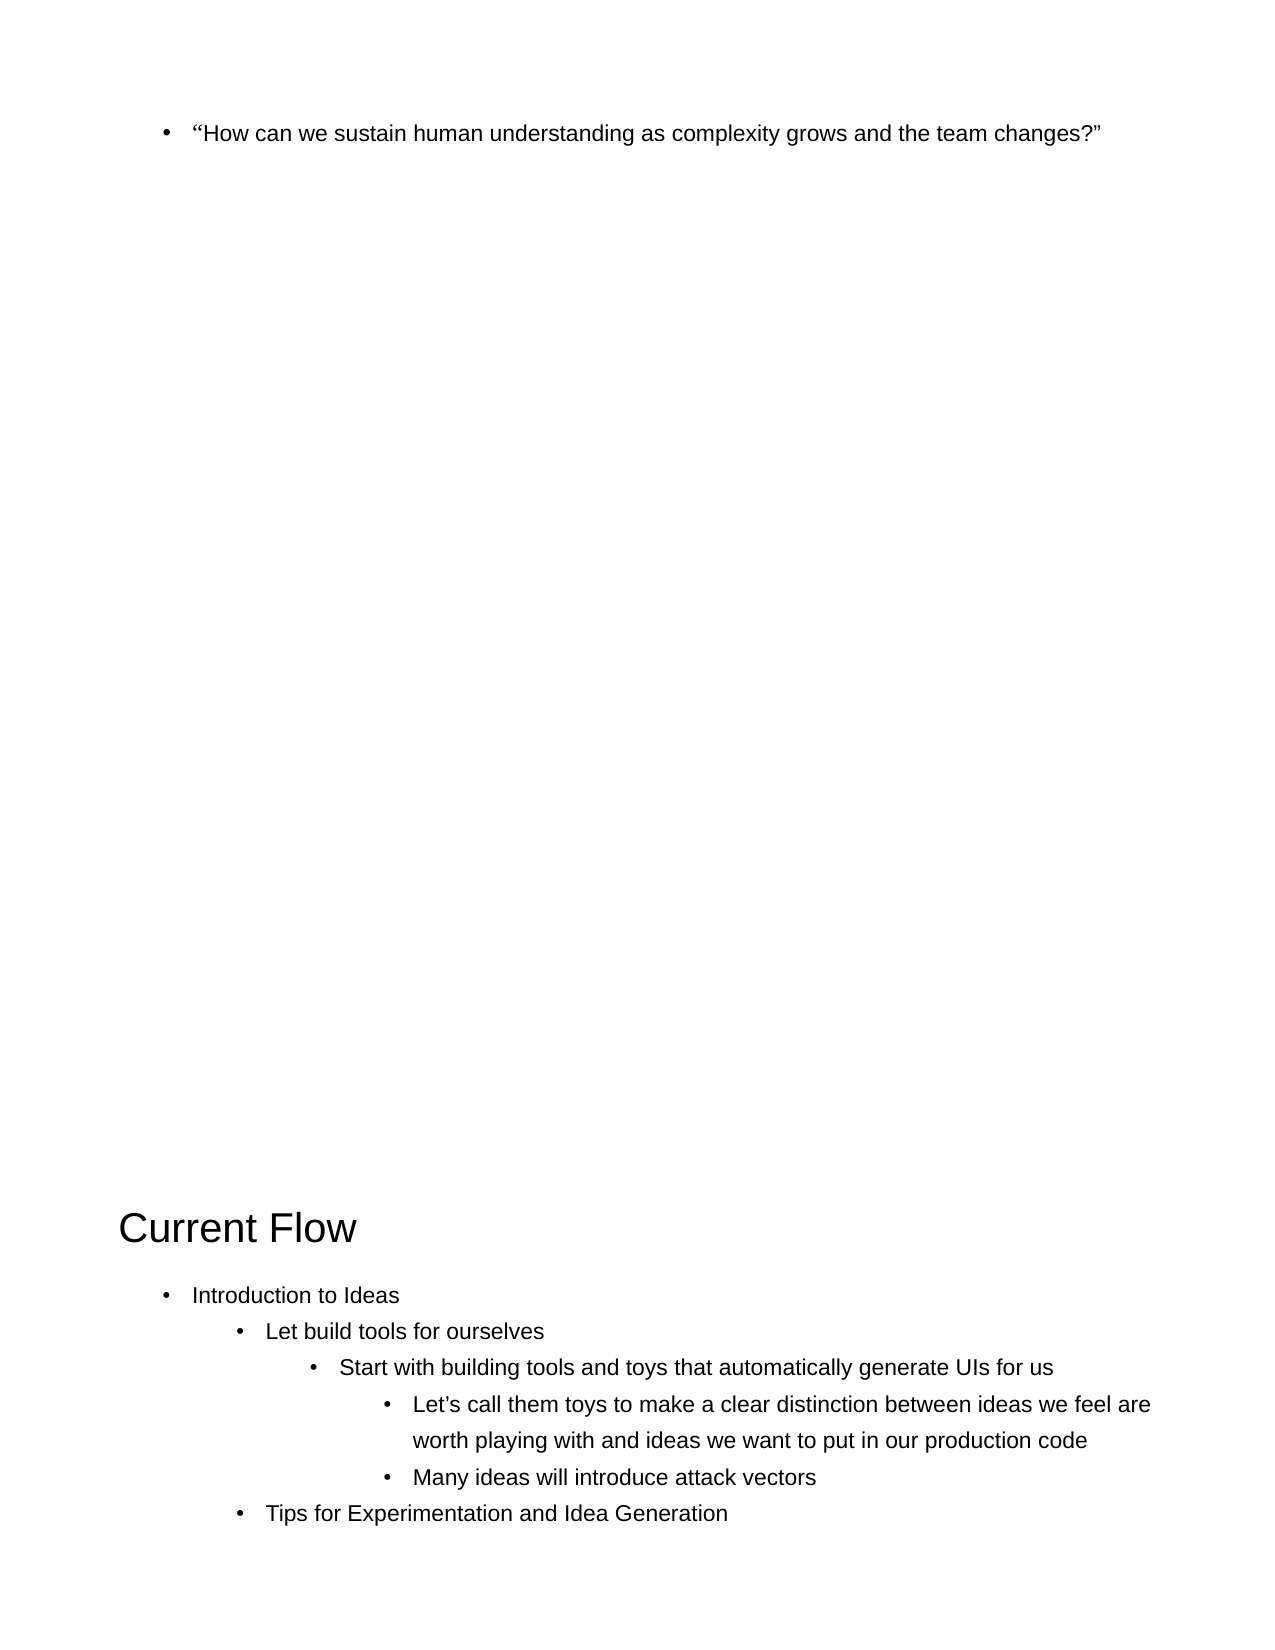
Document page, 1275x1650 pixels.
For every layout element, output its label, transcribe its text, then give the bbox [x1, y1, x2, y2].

list Many ideas will introduce attack vectors [383, 1463, 1157, 1490]
subtitle Current Flow [118, 1203, 1157, 1251]
list Start with building tools and toys that automatically generate UIs for us [309, 1354, 1157, 1381]
list “How can we sustain human understanding as complexity grows and the team changes?” [162, 118, 1157, 147]
list Let’s call them toys to make a clear distinction between ideas we feel are worth playing with and ideas we want to put in our production code [383, 1391, 1157, 1453]
list Tips for Experimentation and Idea Generation [236, 1500, 1157, 1526]
list Introduction to Ideas [162, 1282, 1157, 1308]
list Let build tools for ourselves [236, 1318, 1157, 1344]
